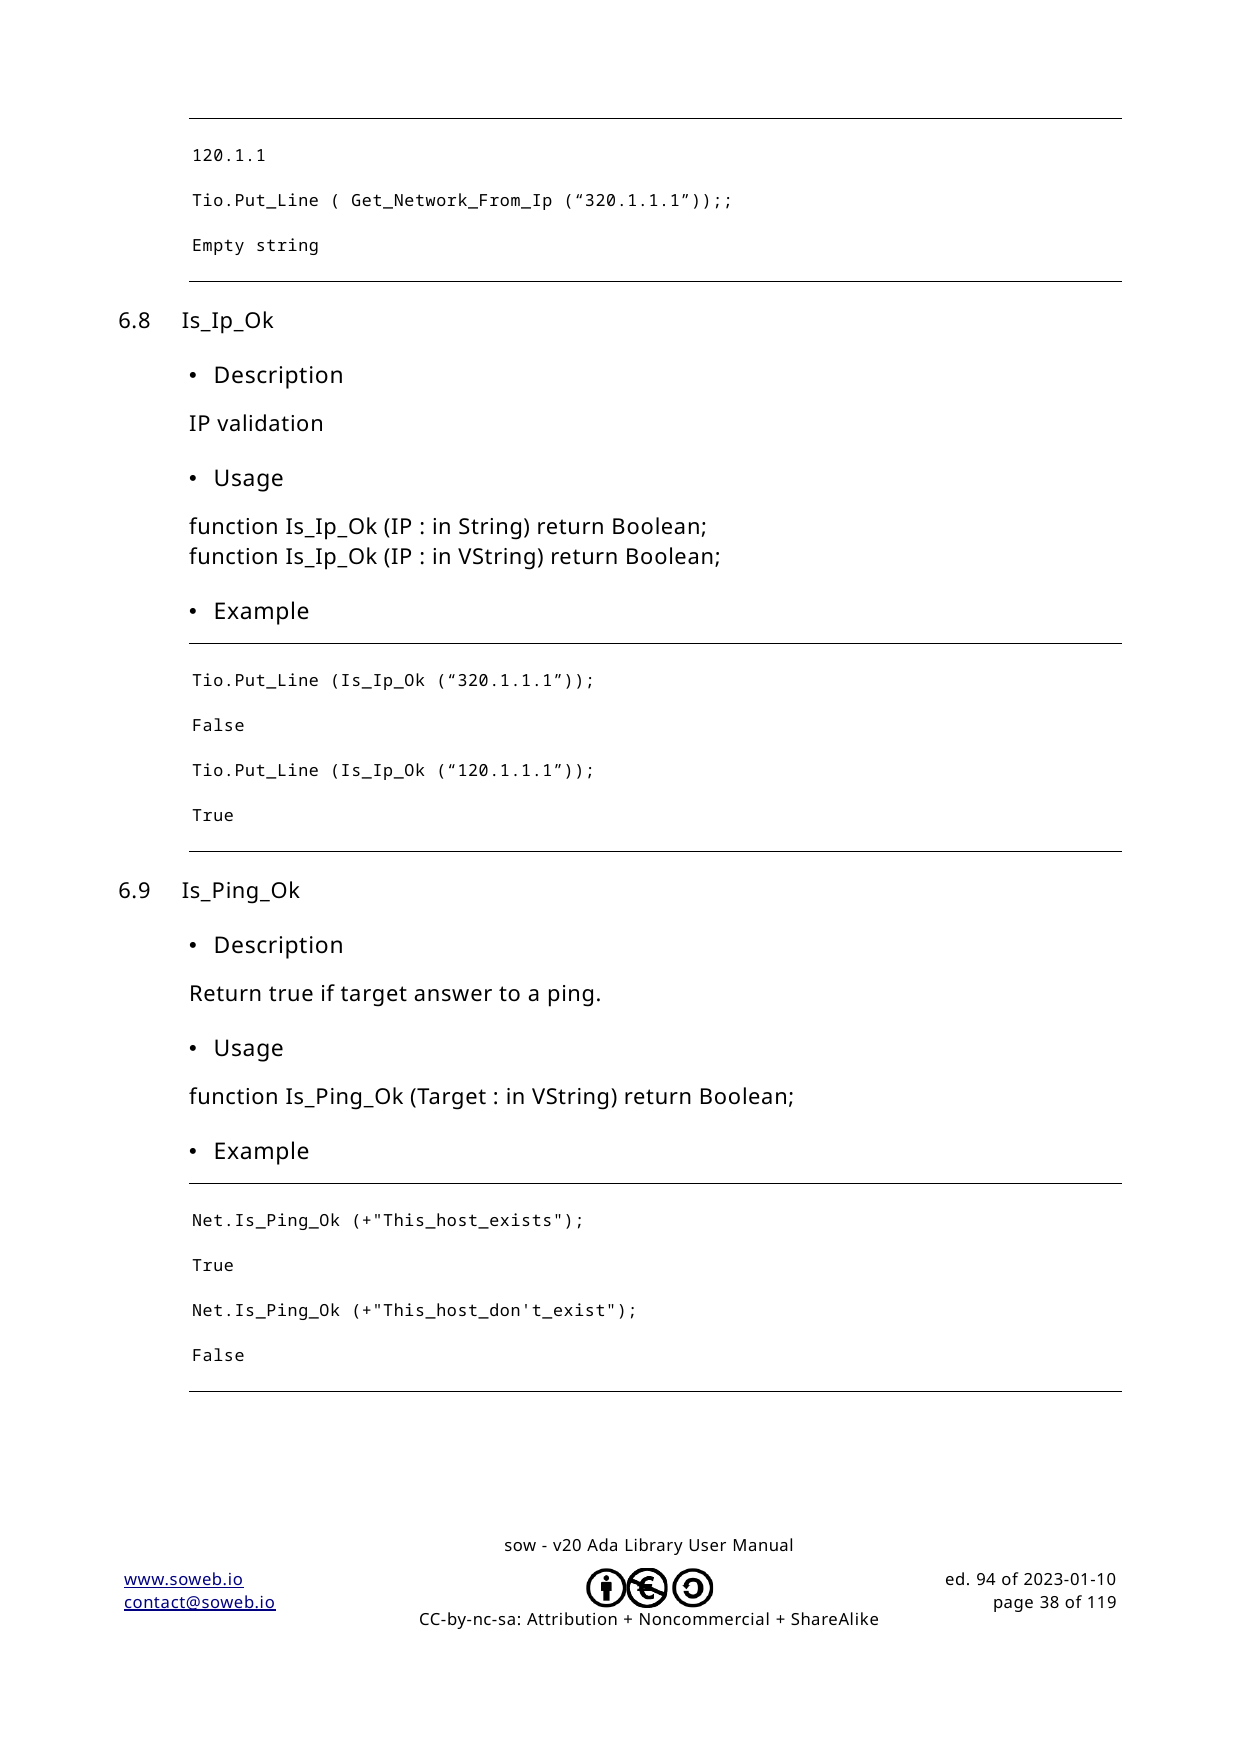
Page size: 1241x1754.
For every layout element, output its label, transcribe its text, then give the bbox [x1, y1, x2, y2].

picture [585, 1568, 668, 1608]
text Return true if target answer to a ping. [189, 978, 1122, 1008]
subtitle Is_Ping_Ok [118, 875, 1122, 905]
text IP validation [189, 408, 1122, 438]
list True [189, 801, 1122, 851]
subtitle Example [189, 1134, 1122, 1165]
list False [189, 688, 1122, 756]
subtitle Is_Ip_Ok [118, 305, 1122, 335]
list Tio.Put_Line (Is_Ip_Ok (“120.1.1.1”)); [189, 756, 1122, 781]
subtitle Usage [189, 462, 1122, 493]
subtitle Example [189, 594, 1122, 625]
list Net.Is_Ping_Ok (+"This_host_exists"); True Net.Is_Ping_Ok (+"This_host_don't_exist"); False [189, 1184, 1122, 1391]
picture [672, 1568, 714, 1608]
subtitle Description [189, 929, 1122, 960]
text function Is_Ip_Ok (IP : in String) return Boolean; [189, 511, 1122, 541]
list Tio.Put_Line (Is_Ip_Ok (“320.1.1.1”)); [189, 644, 1122, 688]
subtitle Description [189, 359, 1122, 390]
text function Is_Ip_Ok (IP : in VString) return Boolean; [189, 541, 1122, 571]
text function Is_Ping_Ok (Target : in VString) return Boolean; [189, 1081, 1122, 1111]
list Tio.Put_Line ( Get_Network_From_Ip (“320.1.1.1”));; [189, 186, 1122, 211]
subtitle Usage [189, 1032, 1122, 1063]
list 120.1.1 [189, 119, 1122, 166]
list Empty string [189, 231, 1122, 281]
